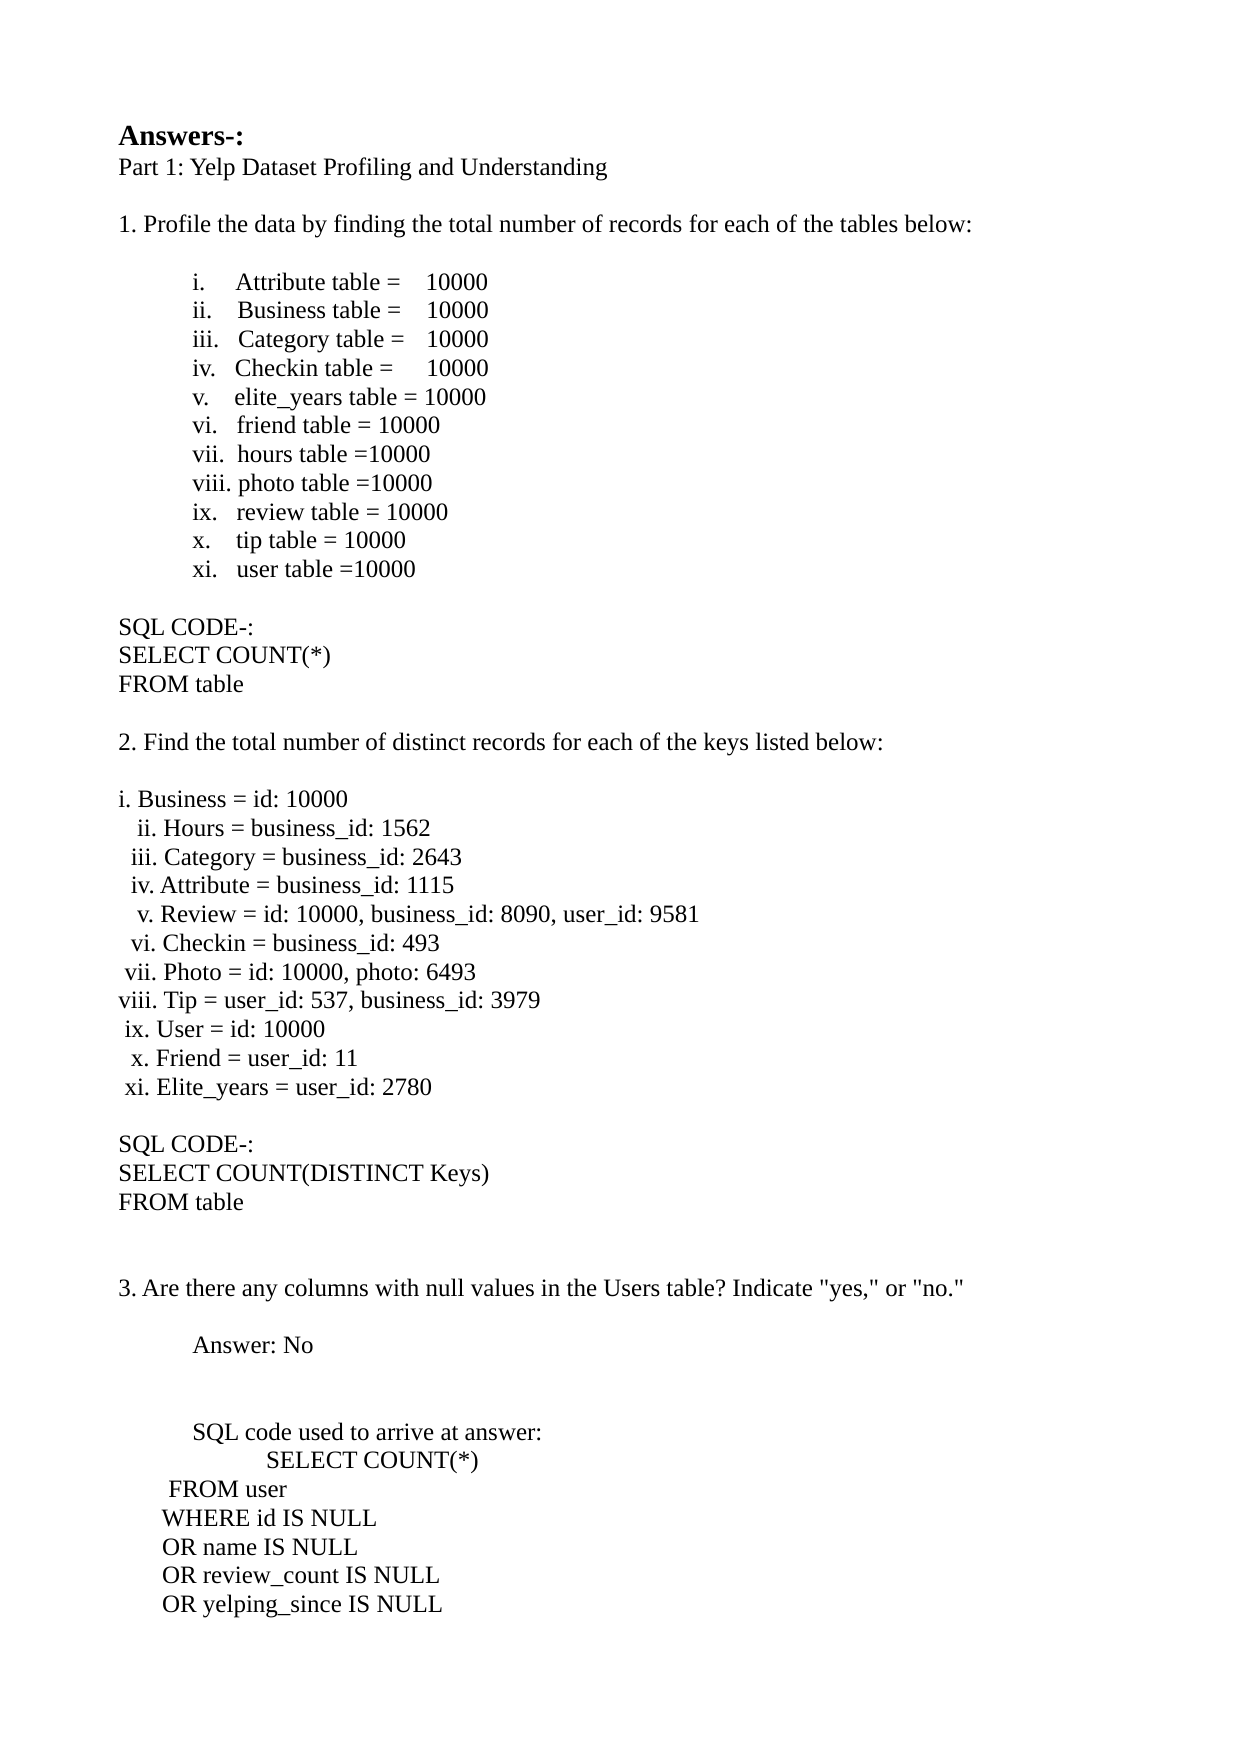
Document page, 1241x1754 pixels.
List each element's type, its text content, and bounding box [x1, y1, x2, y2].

text xi. user table =10000 [118, 554, 1122, 583]
text viii. photo table =10000 [118, 468, 1122, 497]
text Answer: No [118, 1330, 1122, 1359]
text WHERE id IS NULL [118, 1503, 1122, 1532]
text v. elite_years table = 10000 [118, 382, 1122, 410]
text SQL CODE-: [118, 1129, 1122, 1158]
text FROM user [118, 1474, 1122, 1503]
text OR review_count IS NULL [118, 1560, 1122, 1589]
text SELECT COUNT(*) [118, 1445, 1122, 1474]
text vi. friend table = 10000 [118, 410, 1122, 439]
text 1. Profile the data by finding the total number of records for each of the tables below: [118, 209, 1122, 238]
text iii. Category table = 10000 [118, 324, 1122, 353]
text 2. Find the total number of distinct records for each of the keys listed below: [118, 727, 1122, 755]
text vii. hours table =10000 [118, 439, 1122, 468]
text vi. Checkin = business_id: 493 [118, 928, 1122, 957]
text iii. Category = business_id: 2643 [118, 842, 1122, 870]
text ii. Business table = 10000 [118, 295, 1122, 324]
text SQL code used to arrive at answer: [118, 1417, 1122, 1445]
text x. Friend = user_id: 11 [118, 1043, 1122, 1072]
text viii. Tip = user_id: 537, business_id: 3979 [118, 985, 1122, 1014]
text x. tip table = 10000 [118, 525, 1122, 554]
text iv. Checkin table = 10000 [118, 353, 1122, 382]
text Answers-: [118, 118, 1122, 152]
text FROM table [118, 1187, 1122, 1215]
text ix. User = id: 10000 [118, 1014, 1122, 1043]
text SELECT COUNT(DISTINCT Keys) [118, 1158, 1122, 1187]
text OR yelping_since IS NULL [118, 1589, 1122, 1618]
text SELECT COUNT(*) [118, 640, 1122, 669]
text i. Attribute table = 10000 [118, 267, 1122, 295]
text SQL CODE-: [118, 612, 1122, 640]
text xi. Elite_years = user_id: 2780 [118, 1072, 1122, 1100]
text 3. Are there any columns with null values in the Users table? Indicate "yes," or "no." [118, 1273, 1122, 1302]
text v. Review = id: 10000, business_id: 8090, user_id: 9581 [118, 899, 1122, 928]
text vii. Photo = id: 10000, photo: 6493 [118, 957, 1122, 985]
text FROM table [118, 669, 1122, 698]
text Part 1: Yelp Dataset Profiling and Understanding [118, 152, 1122, 180]
text i. Business = id: 10000 [118, 784, 1122, 813]
text ix. review table = 10000 [118, 497, 1122, 525]
text iv. Attribute = business_id: 1115 [118, 870, 1122, 899]
text ii. Hours = business_id: 1562 [118, 813, 1122, 842]
text OR name IS NULL [118, 1532, 1122, 1560]
